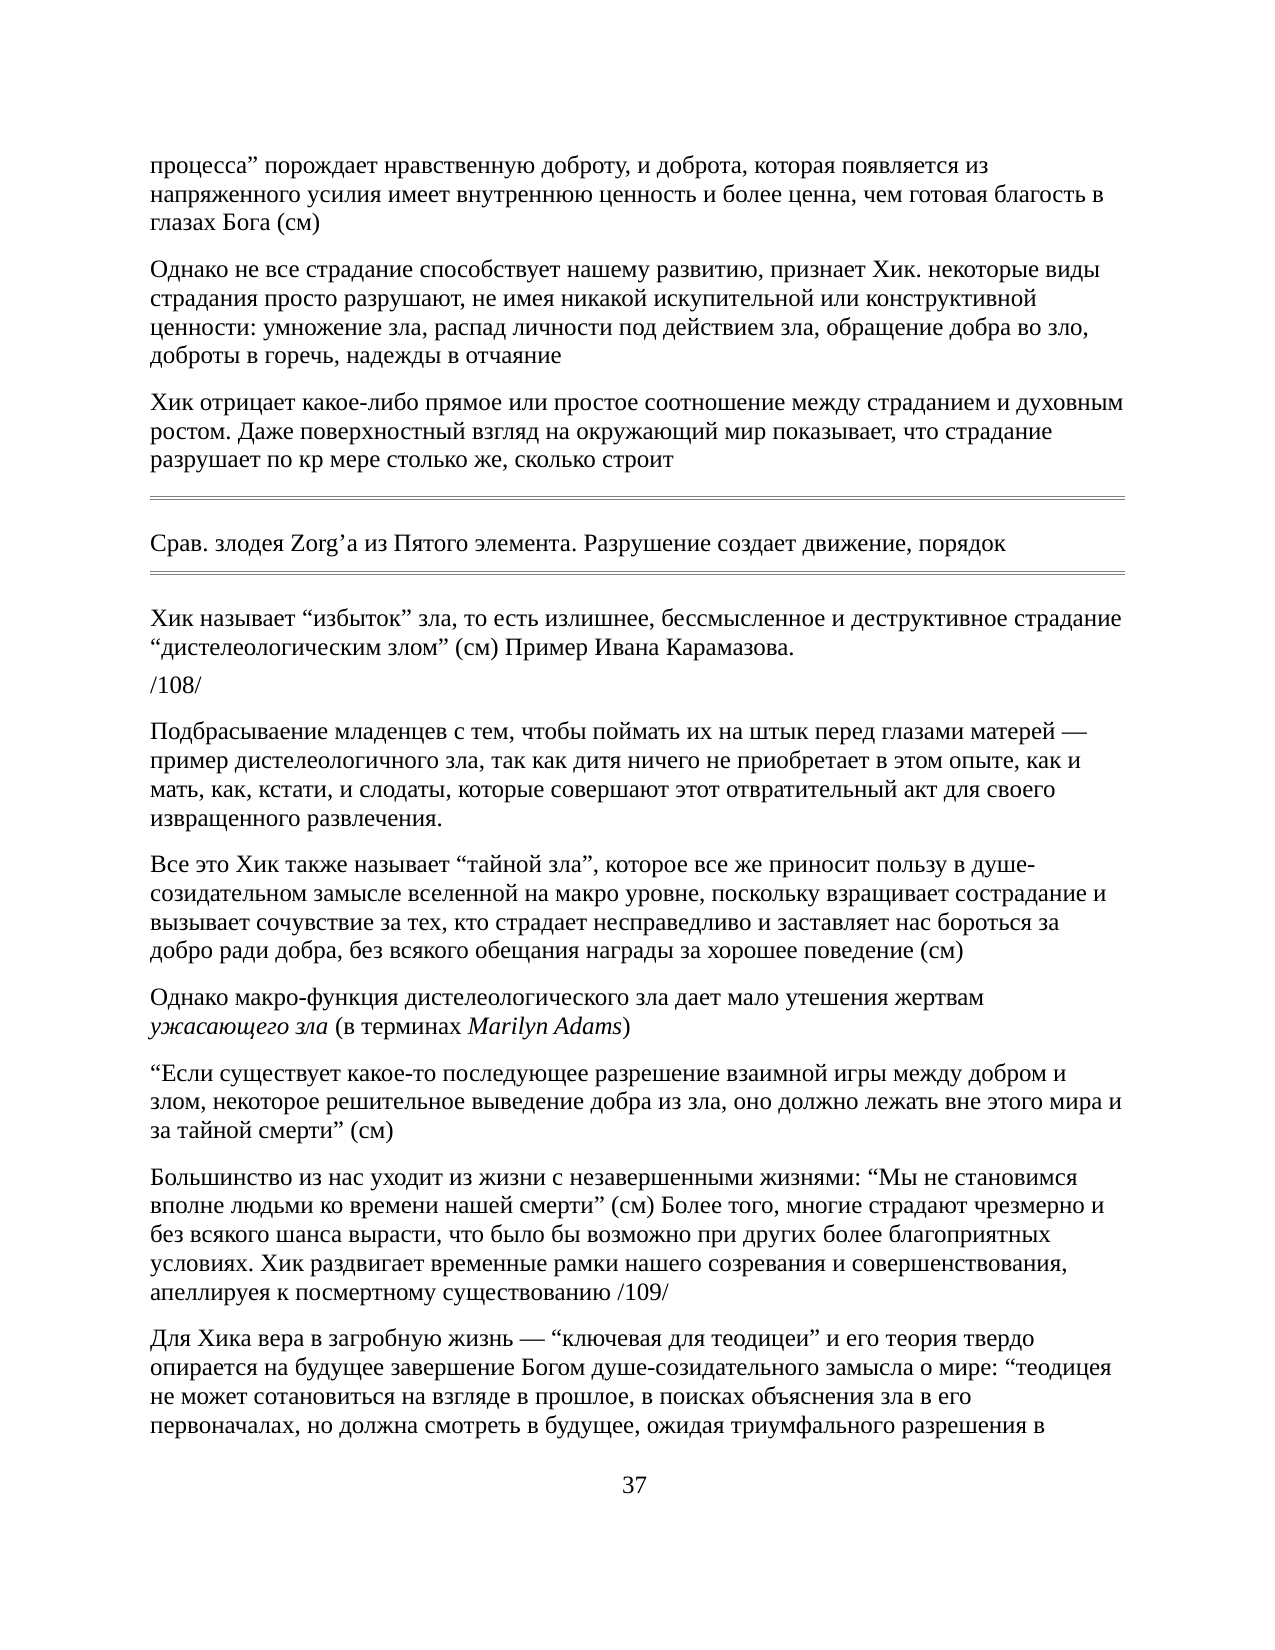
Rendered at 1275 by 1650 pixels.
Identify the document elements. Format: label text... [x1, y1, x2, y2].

text Большинство из нас уходит из жизни с незавершенными жизнями: “Мы не становимся вполне людьми ко времени нашей смерти” (см) Более того, многие страдают чрезмерно и без всякого шанса вырасти, что было бы возможно при других более благоприятных условиях. Хик раздвигает временные рамки нашего созревания и совершенствования, апеллируея к посмертному существованию /109/ [150, 1162, 1125, 1306]
text Срав. злодея Zorg’а из Пятого элемента. Разрушение создает движение, порядок [150, 528, 1125, 557]
text процесса” порождает нравственную доброту, и доброта, которая появляется из напряженного усилия имеет внутреннюю ценность и более ценна, чем готовая благость в глазах Бога (см) [150, 150, 1125, 236]
text /108/ [150, 670, 1125, 698]
text Однако не все страдание способствует нашему развитию, признает Хик. некоторые виды страдания просто разрушают, не имея никакой искупительной или конструктивной ценности: умножение зла, распад личности под действием зла, обращение добра во зло, доброты в горечь, надежды в отчаяние [150, 254, 1125, 369]
text Однако макро-функция дистелеологического зла дает мало утешения жертвам ужасающего зла (в терминах Marilyn Adams) [150, 982, 1125, 1040]
text Хик отрицает какое-либо прямое или простое соотношение между страданием и духовным ростом. Даже поверхностный взгляд на окружающий мир показывает, что страдание разрушает по кр мере столько же, сколько строит [150, 387, 1125, 473]
text Хик называет “избыток” зла, то есть излишнее, бессмысленное и деструктивное страдание “дистелеологическим злом” (см) Пример Ивана Карамазова. [150, 603, 1125, 661]
text Подбрасываение младенцев с тем, чтобы поймать их на штык перед глазами матерей — пример дистелеологичного зла, так как дитя ничего не приобретает в этом опыте, как и мать, как, кстати, и слодаты, которые совершают этот отвратительный акт для своего извращенного развлечения. [150, 716, 1125, 831]
text “Если существует какое-то последующее разрешение взаимной игры между добром и злом, некоторое решительное выведение добра из зла, оно должно лежать вне этого мира и за тайной смерти” (см) [150, 1058, 1125, 1144]
text Все это Хик также называет “тайной зла”, которое все же приносит пользу в душе-созидательном замысле вселенной на макро уровне, поскольку взращивает сострадание и вызывает сочувствие за тех, кто страдает несправедливо и заставляет нас бороться за добро ради добра, без всякого обещания награды за хорошее поведение (см) [150, 849, 1125, 964]
text Для Хика вера в загробную жизнь — “ключевая для теодицеи” и его теория твердо опирается на будущее завершение Богом душе-созидательного замысла о мире: “теодицея не может сотановиться на взгляде в прошлое, в поисках объяснения зла в его первоначалах, но должна смотреть в будущее, ожидая триумфального разрешения в [150, 1323, 1125, 1438]
